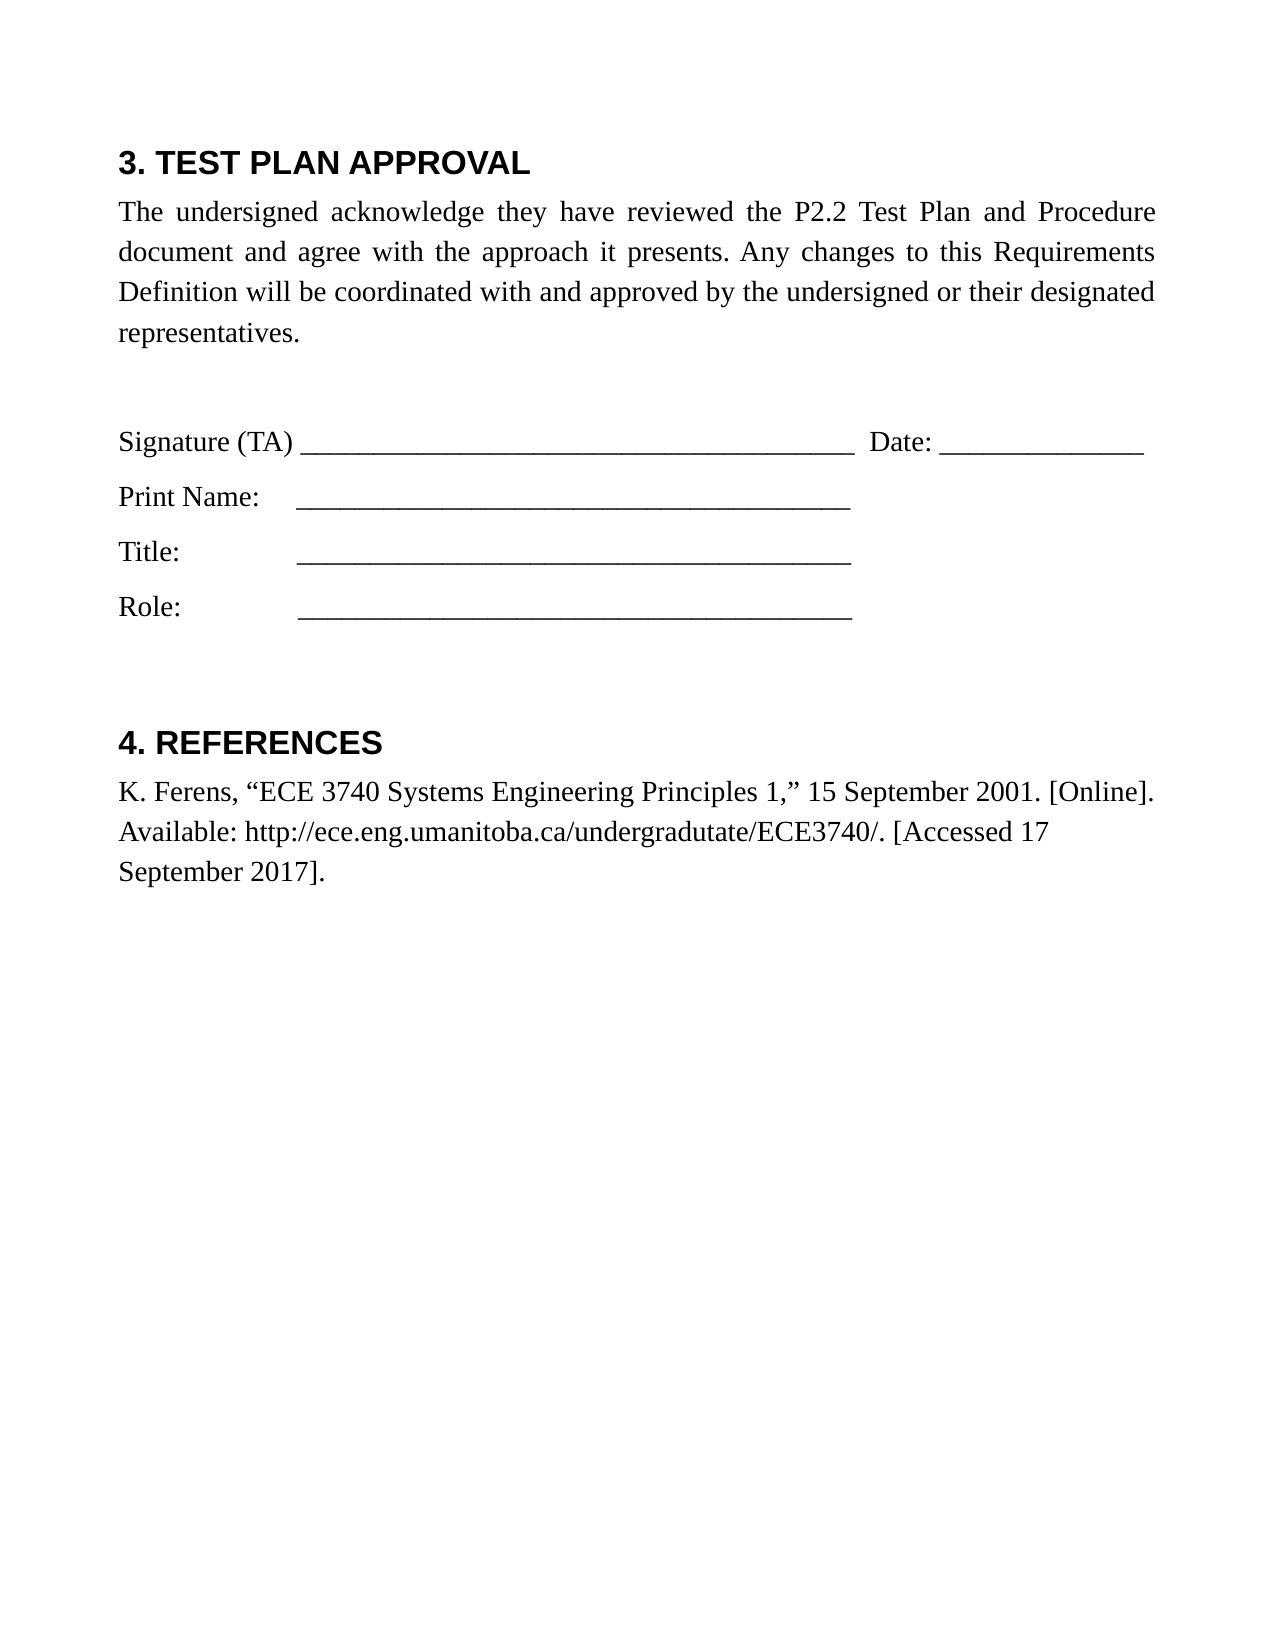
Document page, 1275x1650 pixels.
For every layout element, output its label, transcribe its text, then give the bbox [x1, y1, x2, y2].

text Title: ______________________________________ [118, 534, 1157, 567]
text K. Ferens, “ECE 3740 Systems Engineering Principles 1,” 15 September 2001. [Online]. Available: http://ece.eng.umanitoba.ca/undergradutate/ECE3740/. [Accessed 17 September 2017]. [118, 774, 1157, 888]
subtitle 4. REFERENCES [118, 723, 1157, 762]
text Role: ______________________________________ [118, 589, 1157, 622]
subtitle 3. TEST PLAN APPROVAL [118, 143, 1157, 182]
text Signature (TA) ______________________________________ Date: ______________ [118, 424, 1157, 458]
text Print Name: ______________________________________ [118, 479, 1157, 513]
text The undersigned acknowledge they have reviewed the P2.2 Test Plan and Procedure document and agree with the approach it presents. Any changes to this Requirements Definition will be coordinated with and approved by the undersigned or their designated representatives. [118, 194, 1157, 348]
